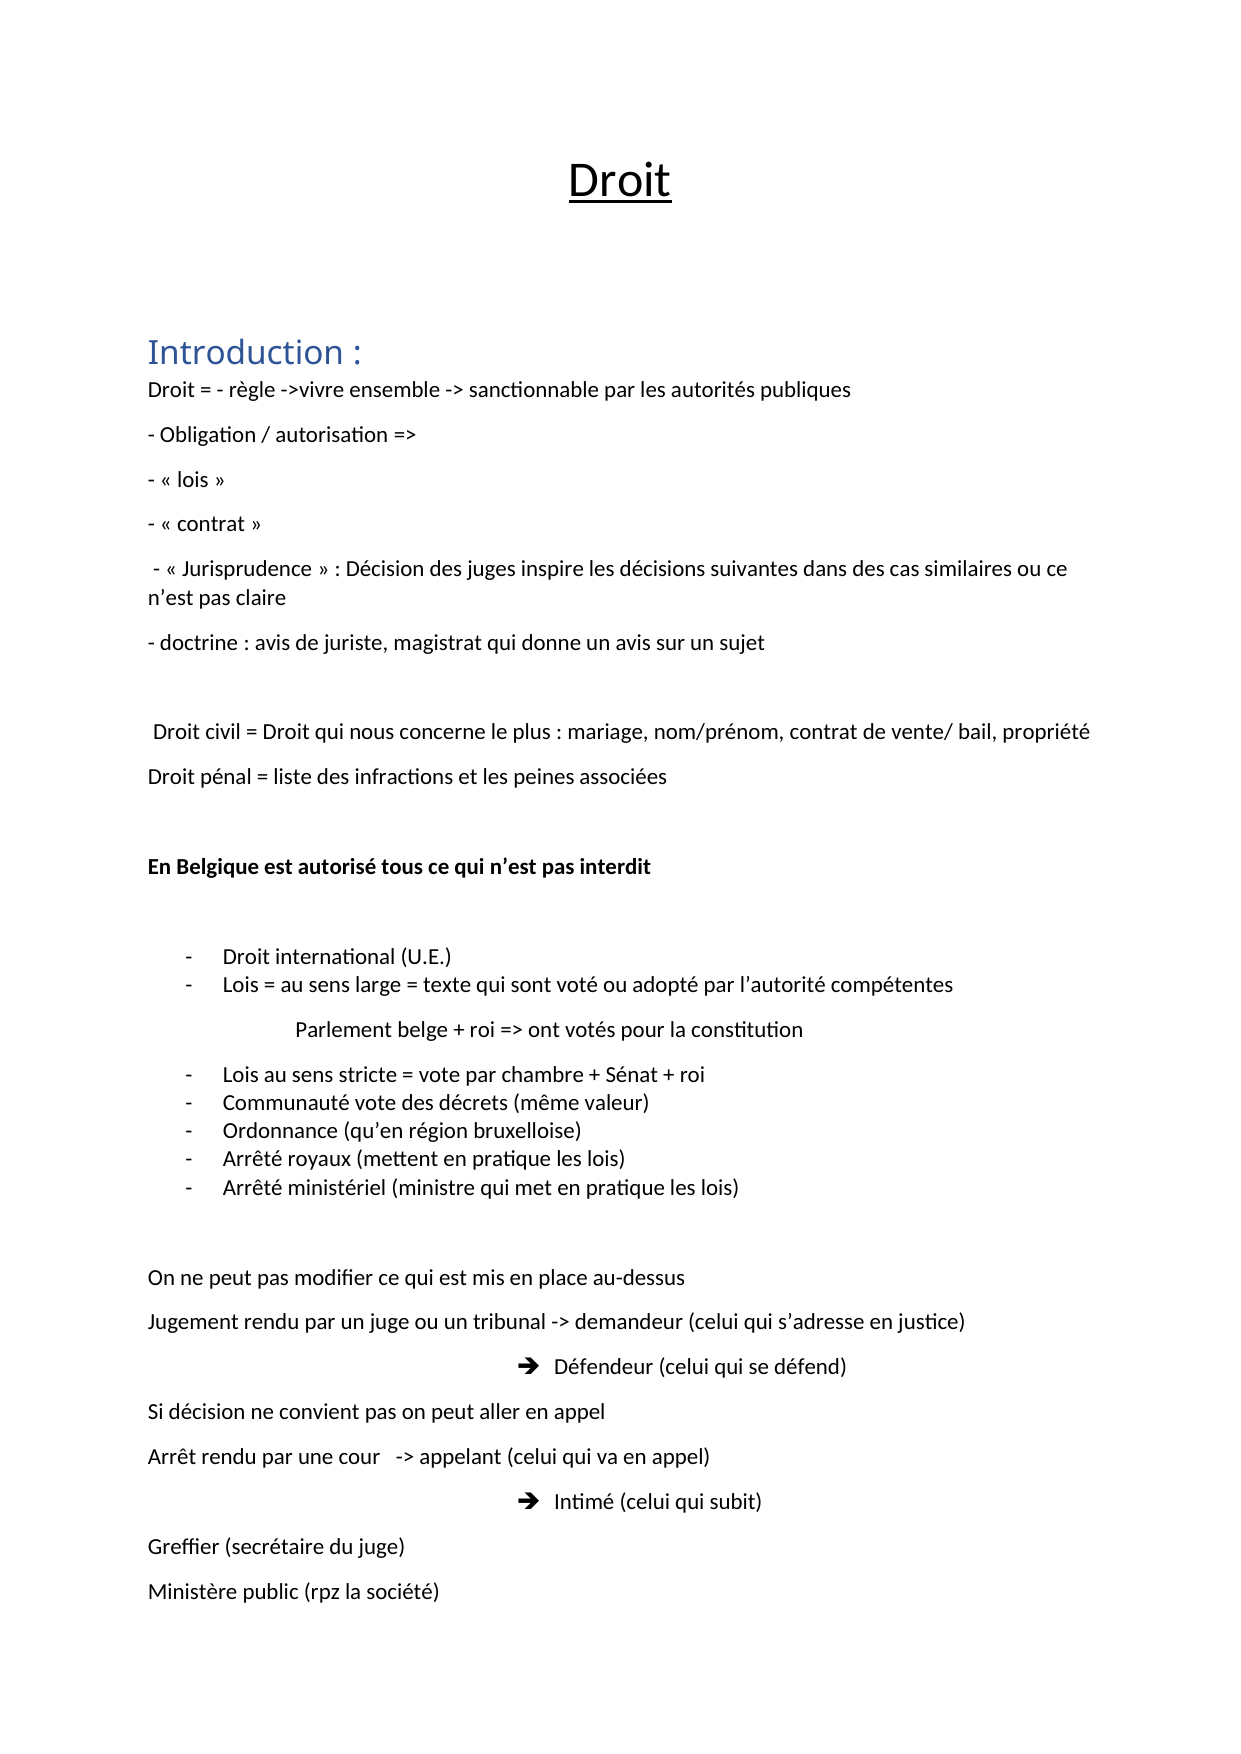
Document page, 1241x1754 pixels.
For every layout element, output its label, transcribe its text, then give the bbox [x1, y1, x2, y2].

list Défendeur (celui qui se défend) [516, 1352, 1093, 1380]
text Droit civil = Droit qui nous concerne le plus : mariage, nom/prénom, contrat de vente/ bail, propriété [148, 717, 1093, 745]
list Communauté vote des décrets (même valeur) [185, 1088, 1093, 1116]
list Lois au sens stricte = vote par chambre + Sénat + roi [185, 1060, 1093, 1088]
text Droit [148, 148, 1093, 209]
text Ministère public (rpz la société) [148, 1577, 1093, 1605]
list Arrêté royaux (mettent en pratique les lois) [185, 1144, 1093, 1173]
subtitle Introduction : [148, 329, 1093, 374]
list Intimé (celui qui subit) [516, 1487, 1093, 1515]
text - doctrine : avis de juriste, magistrat qui donne un avis sur un sujet [148, 628, 1093, 656]
text - « lois » [148, 465, 1093, 493]
text - « Jurisprudence » : Décision des juges inspire les décisions suivantes dans des cas similaires ou ce n’est pas claire [148, 554, 1093, 611]
text Si décision ne convient pas on peut aller en appel [148, 1397, 1093, 1425]
list Ordonnance (qu’en région bruxelloise) [185, 1116, 1093, 1144]
text Jugement rendu par un juge ou un tribunal -> demandeur (celui qui s’adresse en justice) [148, 1307, 1093, 1336]
text On ne peut pas modifier ce qui est mis en place au-dessus [148, 1263, 1093, 1291]
text Parlement belge + roi => ont votés pour la constitution [148, 1015, 1093, 1043]
text - « contrat » [148, 509, 1093, 538]
text Droit = - règle ->vivre ensemble -> sanctionnable par les autorités publiques [148, 375, 1093, 403]
text - Obligation / autorisation => [148, 420, 1093, 448]
text Arrêt rendu par une cour -> appelant (celui qui va en appel) [148, 1442, 1093, 1470]
text Droit pénal = liste des infractions et les peines associées [148, 762, 1093, 790]
list Arrêté ministériel (ministre qui met en pratique les lois) [185, 1173, 1093, 1201]
list Lois = au sens large = texte qui sont voté ou adopté par l’autorité compétentes [185, 970, 1093, 998]
text Greffier (secrétaire du juge) [148, 1532, 1093, 1560]
text En Belgique est autorisé tous ce qui n’est pas interdit [148, 852, 1093, 880]
list Droit international (U.E.) [185, 942, 1093, 970]
